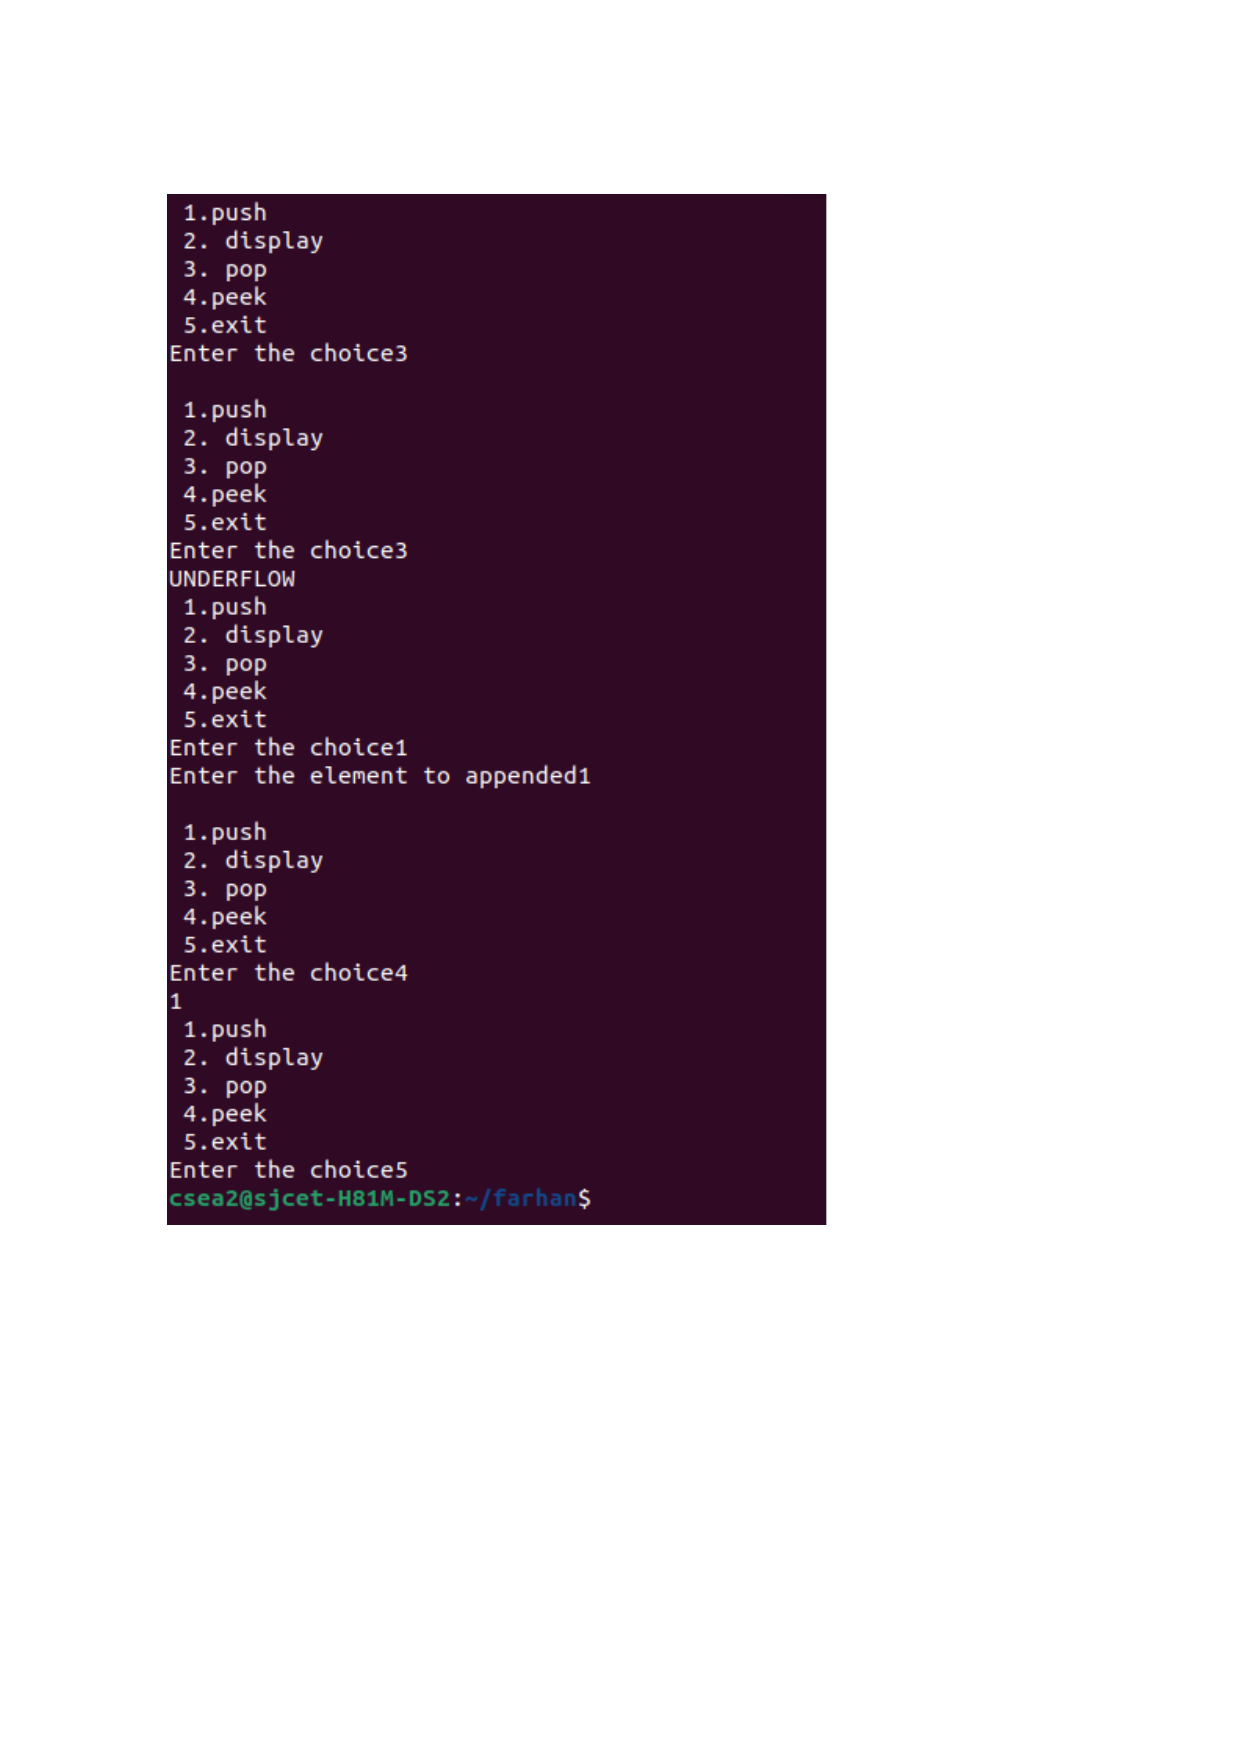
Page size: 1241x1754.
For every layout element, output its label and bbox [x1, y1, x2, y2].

picture [167, 194, 827, 1225]
